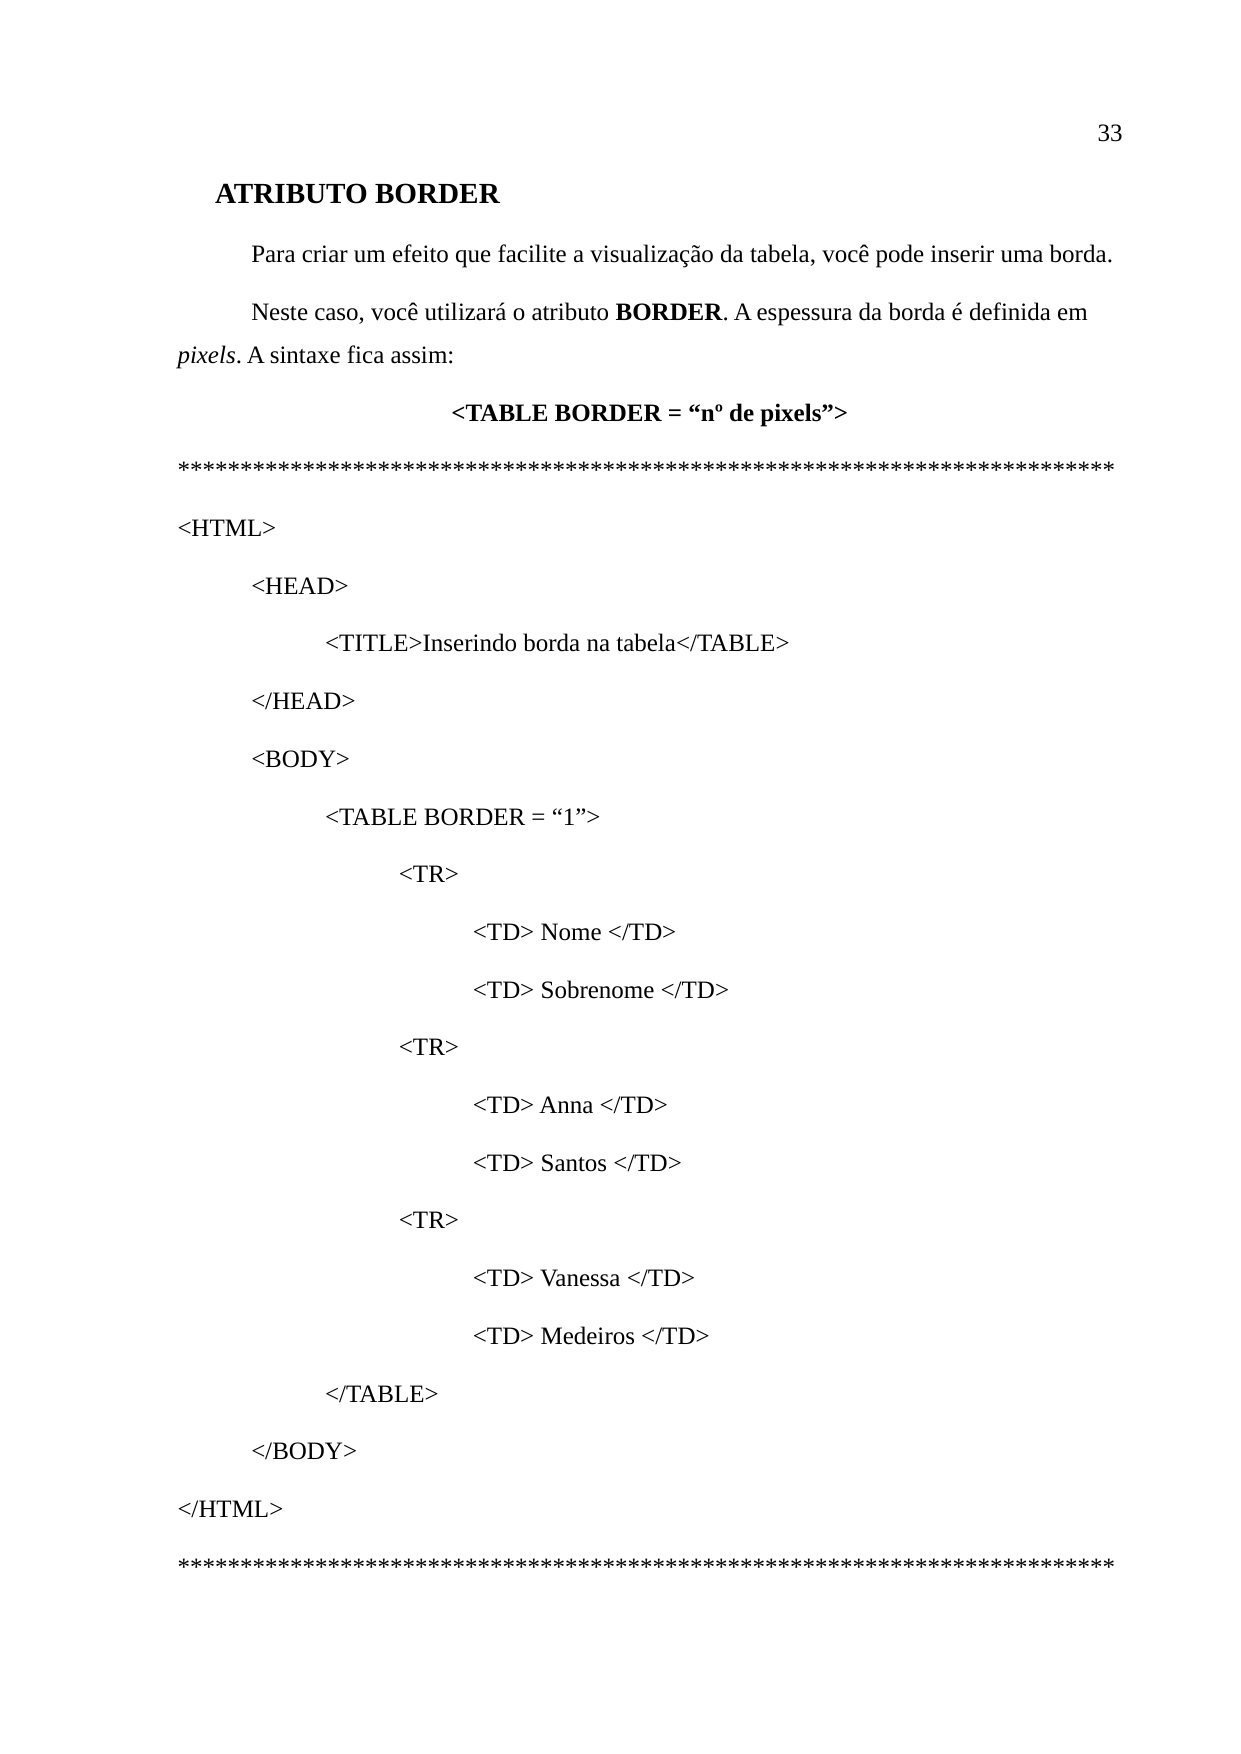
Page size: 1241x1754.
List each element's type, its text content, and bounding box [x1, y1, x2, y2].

text <TD> Vanessa </TD> [177, 1263, 1122, 1292]
text <TR> [177, 1032, 1122, 1061]
text <TR> [177, 1206, 1122, 1234]
text <TITLE>Inserindo borda na tabela</TABLE> [177, 628, 1122, 657]
text <TABLE BORDER = “nº de pixels”> [177, 398, 1122, 426]
text *************************************************************************** [177, 1552, 1122, 1581]
text </HTML> [177, 1494, 1122, 1523]
text <TD> Sobrenome </TD> [177, 975, 1122, 1003]
text <TD> Medeiros </TD> [177, 1321, 1122, 1350]
text </TABLE> [177, 1379, 1122, 1407]
text <BODY> [177, 744, 1122, 773]
text Para criar um efeito que facilite a visualização da tabela, você pode inserir uma borda. [177, 239, 1122, 268]
text *************************************************************************** [177, 455, 1122, 484]
text </BODY> [177, 1436, 1122, 1465]
text <TD> Nome </TD> [177, 917, 1122, 946]
text <TR> [177, 859, 1122, 888]
text <TD> Santos </TD> [177, 1148, 1122, 1177]
text <HTML> [177, 513, 1122, 542]
subtitle Atributo border [215, 176, 1122, 210]
text <TABLE BORDER = “1”> [177, 802, 1122, 830]
text <TD> Anna </TD> [177, 1090, 1122, 1119]
text </HEAD> [177, 686, 1122, 715]
text Neste caso, você utilizará o atributo BORDER. A espessura da borda é definida em pixels. A sintaxe fica assim: [177, 297, 1122, 369]
text <HEAD> [177, 571, 1122, 599]
